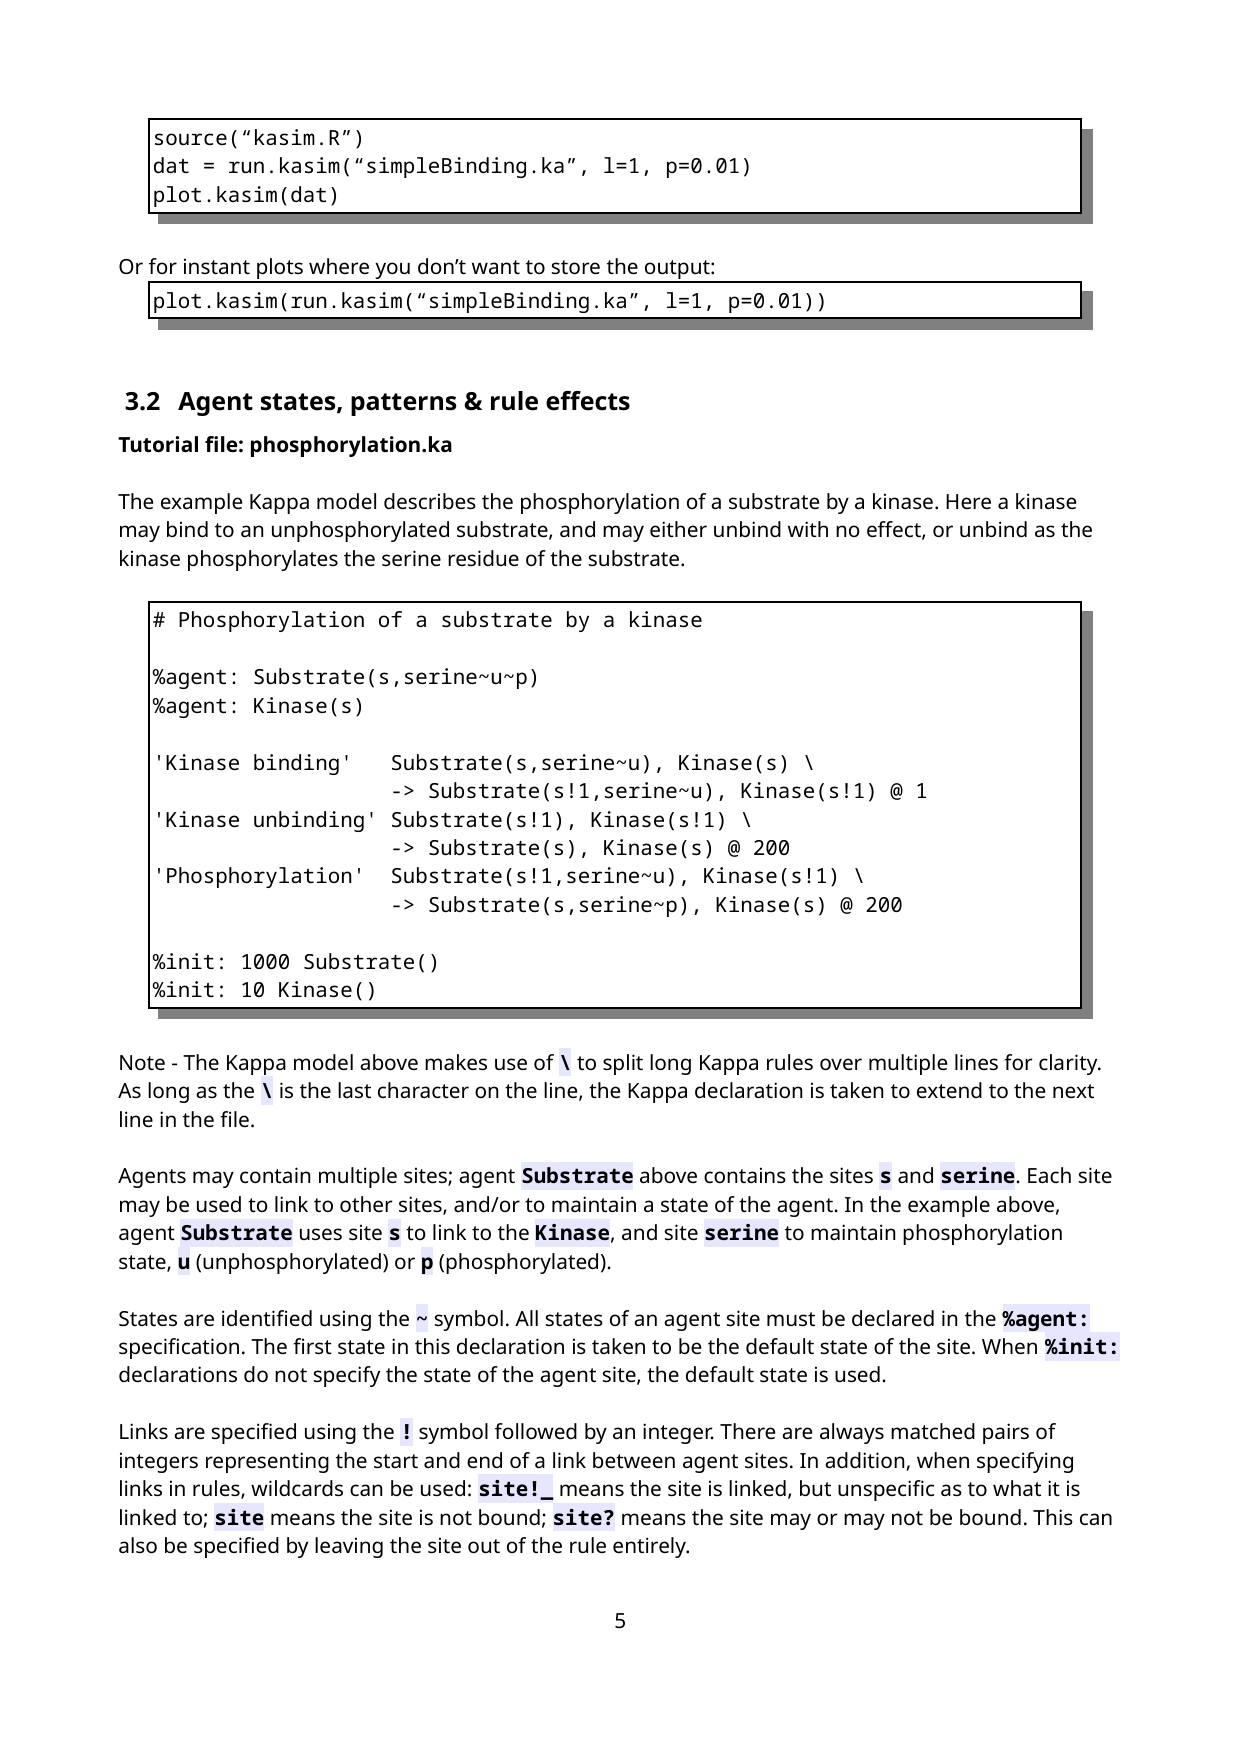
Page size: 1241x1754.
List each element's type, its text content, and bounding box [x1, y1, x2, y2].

text -> Substrate(s,serine~p), Kinase(s) @ 200 [150, 885, 1080, 918]
text Note - The Kappa model above makes use of \ to split long Kappa rules over multiple lines for clarity. As long as the \ is the last character on the line, the Kappa declaration is taken to extend to the next line in the file. [118, 1048, 1122, 1133]
text %agent: Substrate(s,serine~u~p) [150, 657, 1080, 686]
text The example Kappa model describes the phosphorylation of a substrate by a kinase. Here a kinase may bind to an unphosphorylated substrate, and may either unbind with no effect, or unbind as the kinase phosphorylates the serine residue of the substrate. [118, 487, 1122, 572]
text Agents may contain multiple sites; agent Substrate above contains the sites s and serine. Each site may be used to link to other sites, and/or to maintain a state of the agent. In the example above, agent Substrate uses site s to link to the Kinase, and site serine to maintain phosphorylation state, u (unphosphorylated) or p (phosphorylated). [118, 1162, 1122, 1275]
text %init: 1000 Substrate() [150, 942, 1080, 970]
text Links are specified using the ! symbol followed by an integer. There are always matched pairs of integers representing the start and end of a link between agent sites. In addition, when specifying links in rules, wildcards can be used: site!_ means the site is linked, but unspecific as to what it is linked to; site means the site is not bound; site? means the site may or may not be bound. This can also be specified by leaving the site out of the rule entirely. [118, 1417, 1122, 1560]
text # Phosphorylation of a substrate by a kinase [150, 603, 1080, 634]
text plot.kasim(run.kasim(“simpleBinding.ka”, l=1, p=0.01)) [150, 283, 1080, 317]
subtitle Agent states, patterns & rule effects [118, 383, 1122, 417]
text -> Substrate(s), Kinase(s) @ 200 [150, 828, 1080, 857]
text States are identified using the ~ symbol. All states of an agent site must be declared in the %agent: specification. The first state in this declaration is taken to be the default state of the site. When %init: declarations do not specify the state of the agent site, the default state is used. [118, 1304, 1122, 1389]
text -> Substrate(s!1,serine~u), Kinase(s!1) @ 1 [150, 771, 1080, 800]
text Or for instant plots where you don’t want to store the output: [118, 252, 1122, 281]
text %agent: Kinase(s) [150, 686, 1080, 719]
text 'Kinase unbinding' Substrate(s!1), Kinase(s!1) \ [150, 800, 1080, 828]
text source(“kasim.R”) [150, 120, 1080, 147]
text %init: 10 Kinase() [150, 970, 1080, 1007]
text 'Phosphorylation' Substrate(s!1,serine~u), Kinase(s!1) \ [150, 857, 1080, 885]
text dat = run.kasim(“simpleBinding.ka”, l=1, p=0.01) [150, 147, 1080, 175]
text 'Kinase binding' Substrate(s,serine~u), Kinase(s) \ [150, 743, 1080, 771]
text plot.kasim(dat) [150, 175, 1080, 212]
text Tutorial file: phosphorylation.ka [118, 430, 1122, 458]
